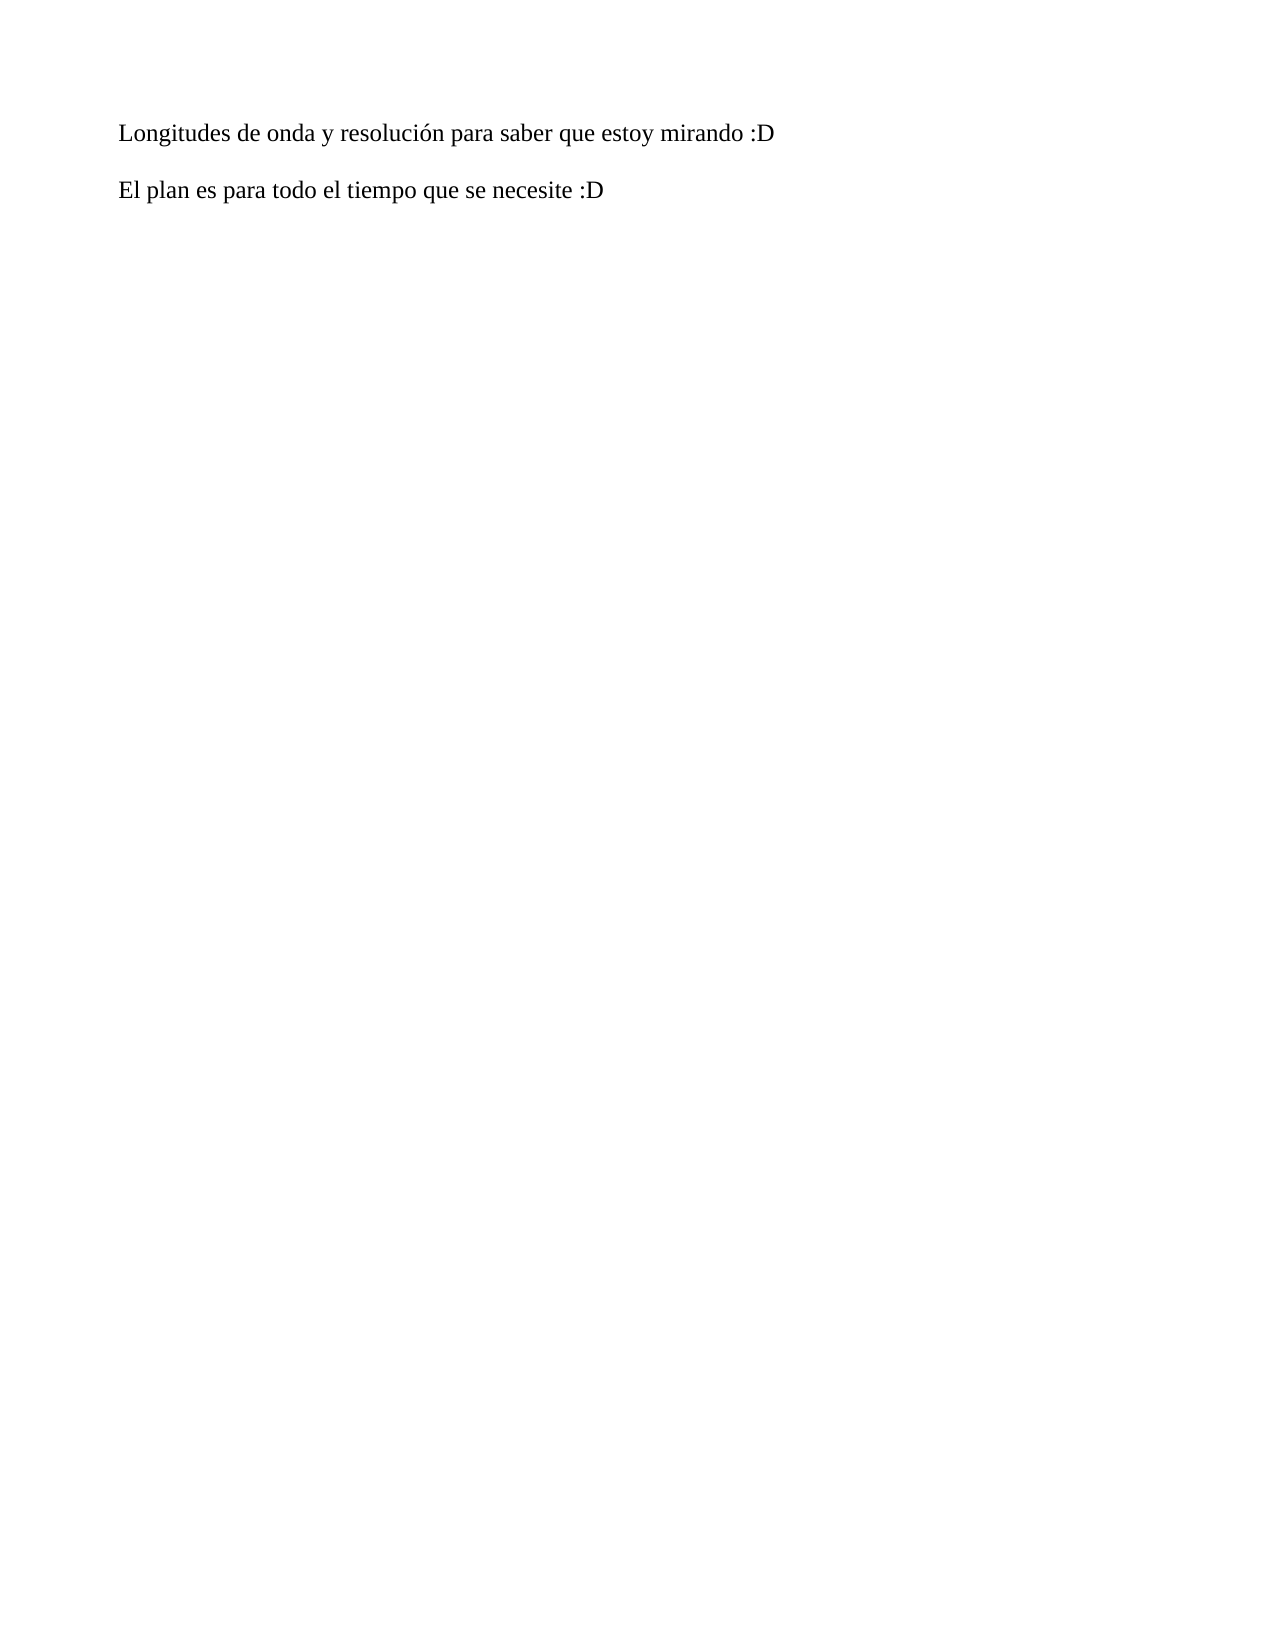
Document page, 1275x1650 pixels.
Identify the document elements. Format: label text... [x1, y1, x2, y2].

text Longitudes de onda y resolución para saber que estoy mirando :D [118, 118, 1157, 147]
text El plan es para todo el tiempo que se necesite :D [118, 176, 1157, 204]
